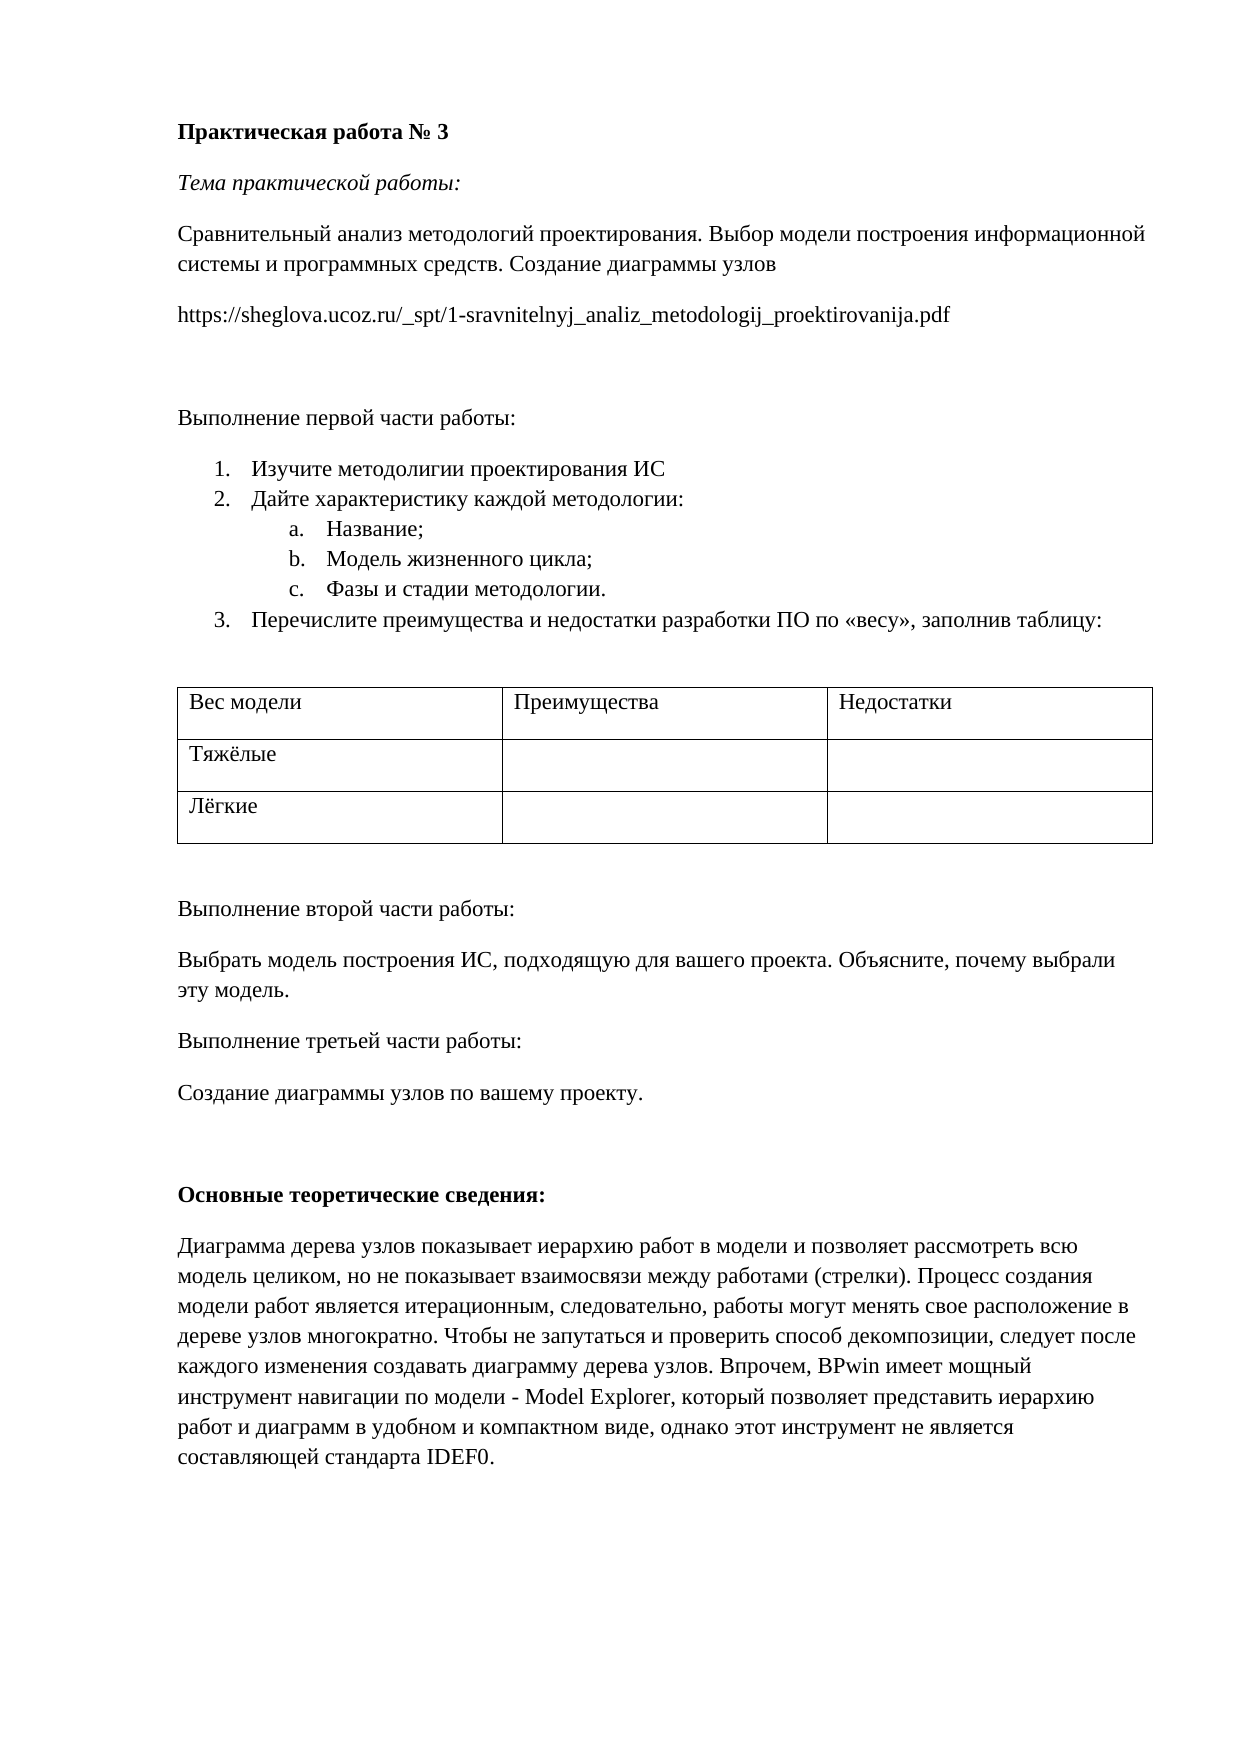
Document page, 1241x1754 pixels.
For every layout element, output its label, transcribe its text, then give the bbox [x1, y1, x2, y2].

text Тема практической работы: [177, 169, 1152, 196]
text Основные теоретические сведения: [177, 1181, 1152, 1207]
list Фазы и стадии методологии. [288, 575, 1152, 602]
list Название; [288, 515, 1152, 541]
table_cell [828, 792, 1152, 843]
table_header Недостатки [828, 688, 1152, 739]
list Дайте характеристику каждой методологии: [213, 485, 1152, 511]
table_cell [828, 740, 1152, 791]
list Перечислите преимущества и недостатки разработки ПО по «весу», заполнив таблицу: [213, 606, 1152, 662]
table_cell Тяжёлые [178, 740, 502, 791]
text https://sheglova.ucoz.ru/_spt/1-sravnitelnyj_analiz_metodologij_proektirovanija.pdf [177, 301, 1152, 328]
text Создание диаграммы узлов по вашему проекту. [177, 1078, 1152, 1105]
list Изучите методолигии проектирования ИС [213, 454, 1152, 481]
text Выбрать модель построения ИС, подходящую для вашего проекта. Объясните, почему выбрали эту модель. [177, 946, 1152, 1003]
table_cell [503, 792, 827, 843]
table_cell Лёгкие [178, 792, 502, 843]
text Выполнение третьей части работы: [177, 1027, 1152, 1054]
list Модель жизненного цикла; [288, 545, 1152, 572]
text Практическая работа № 3 [177, 118, 1152, 144]
table_cell [503, 740, 827, 791]
table_header Преимущества [503, 688, 827, 739]
text Сравнительный анализ методологий проектирования. Выбор модели построения информационной системы и программных средств. Создание диаграммы узлов [177, 220, 1152, 277]
text Выполнение первой части работы: [177, 403, 1152, 430]
text Диаграмма дерева узлов показывает иерархию работ в модели и позволяет рассмотреть всю модель целиком, но не показывает взаимосвязи между работами (стрелки). Процесс создания модели работ является итерационным, следовательно, работы могут менять свое расположение в дереве узлов многократно. Чтобы не запутаться и проверить способ декомпозиции, следует после каждого изменения создавать диаграмму дерева узлов. Впрочем, BPwin имеет мощный инструмент навигации по модели - Model Explorer, который позволяет представить иерархию работ и диаграмм в удобном и компактном виде, однако этот инструмент не является составляющей стандарта IDEF0. [177, 1232, 1152, 1469]
text Выполнение второй части работы: [177, 895, 1152, 922]
table_header Вес модели [178, 688, 502, 739]
